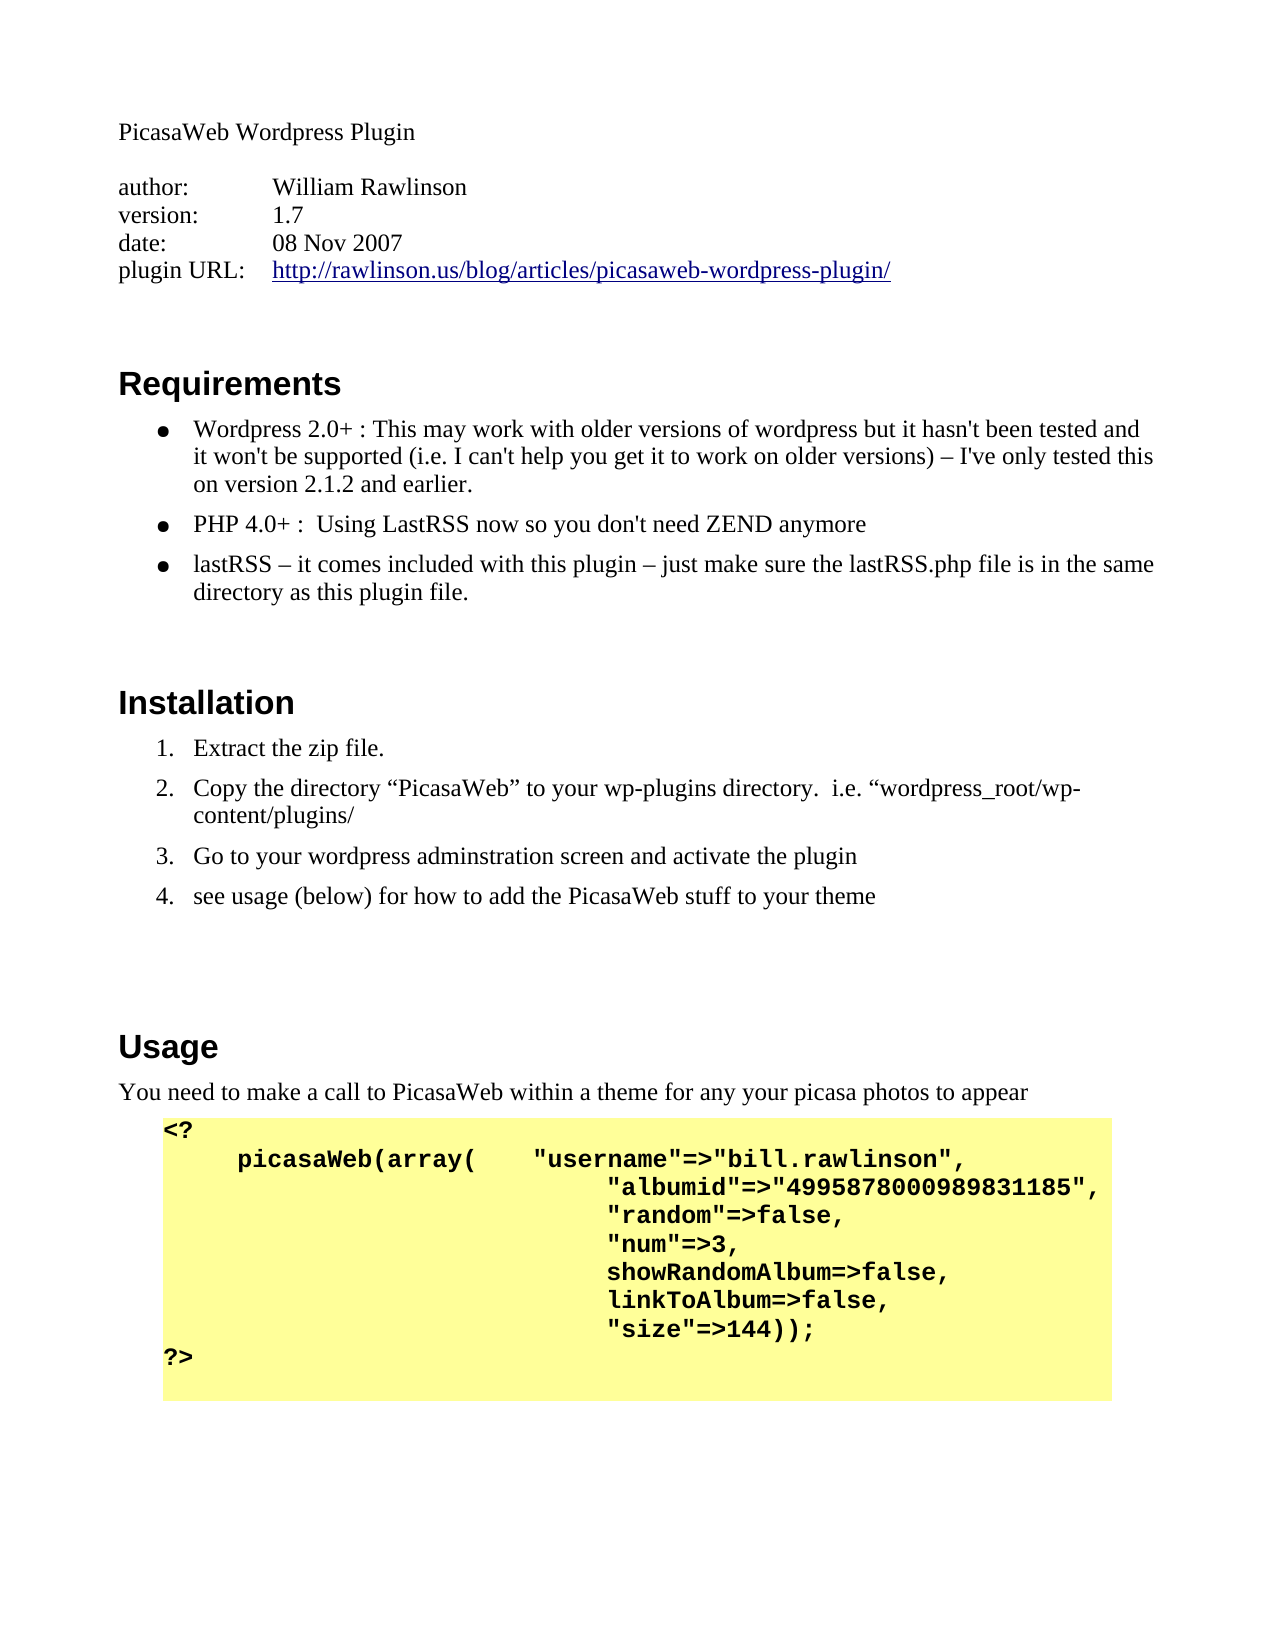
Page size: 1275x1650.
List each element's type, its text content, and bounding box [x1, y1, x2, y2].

text picasaWeb(array( "username"=>"bill.rawlinson", [163, 1146, 1112, 1174]
text date: 08 Nov 2007 [118, 229, 1157, 257]
list lastRSS – it comes included with this plugin – just make sure the lastRSS.php file is in the same directory as this plugin file. [156, 551, 1157, 606]
subtitle Installation [118, 684, 1157, 721]
text <? [163, 1118, 1112, 1146]
text PicasaWeb Wordpress Plugin [118, 118, 1157, 146]
list see usage (below) for how to add the PicasaWeb stuff to your theme [156, 882, 1157, 910]
subtitle Usage [118, 1028, 1157, 1065]
text plugin URL: http://rawlinson.us/blog/articles/picasaweb-wordpress-plugin/ [118, 257, 1157, 284]
list Wordpress 2.0+ : This may work with older versions of wordpress but it hasn't been tested and it won't be supported (i.e. I can't help you get it to work on older versions) – I've only tested this on version 2.1.2 and earlier. [156, 415, 1157, 498]
list Go to your wordpress adminstration screen and activate the plugin [156, 842, 1157, 869]
text showRandomAlbum=>false, [163, 1259, 1112, 1288]
text You need to make a call to PicasaWeb within a theme for any your picasa photos to appear [118, 1078, 1157, 1105]
list Extract the zip file. [156, 734, 1157, 761]
text version: 1.7 [118, 201, 1157, 229]
text "albumid"=>"4995878000989831185", [163, 1174, 1112, 1203]
subtitle Requirements [118, 365, 1157, 402]
text author: William Rawlinson [118, 173, 1157, 201]
text "random"=>false, [163, 1203, 1112, 1231]
text "num"=>3, [163, 1231, 1112, 1259]
text "size"=>144)); [163, 1316, 1112, 1344]
list Copy the directory “PicasaWeb” to your wp-plugins directory. i.e. “wordpress_root/wp-content/plugins/ [156, 774, 1157, 829]
text ?> [163, 1344, 1112, 1373]
text linkToAlbum=>false, [163, 1288, 1112, 1316]
list PHP 4.0+ : Using LastRSS now so you don't need ZEND anymore [156, 510, 1157, 538]
